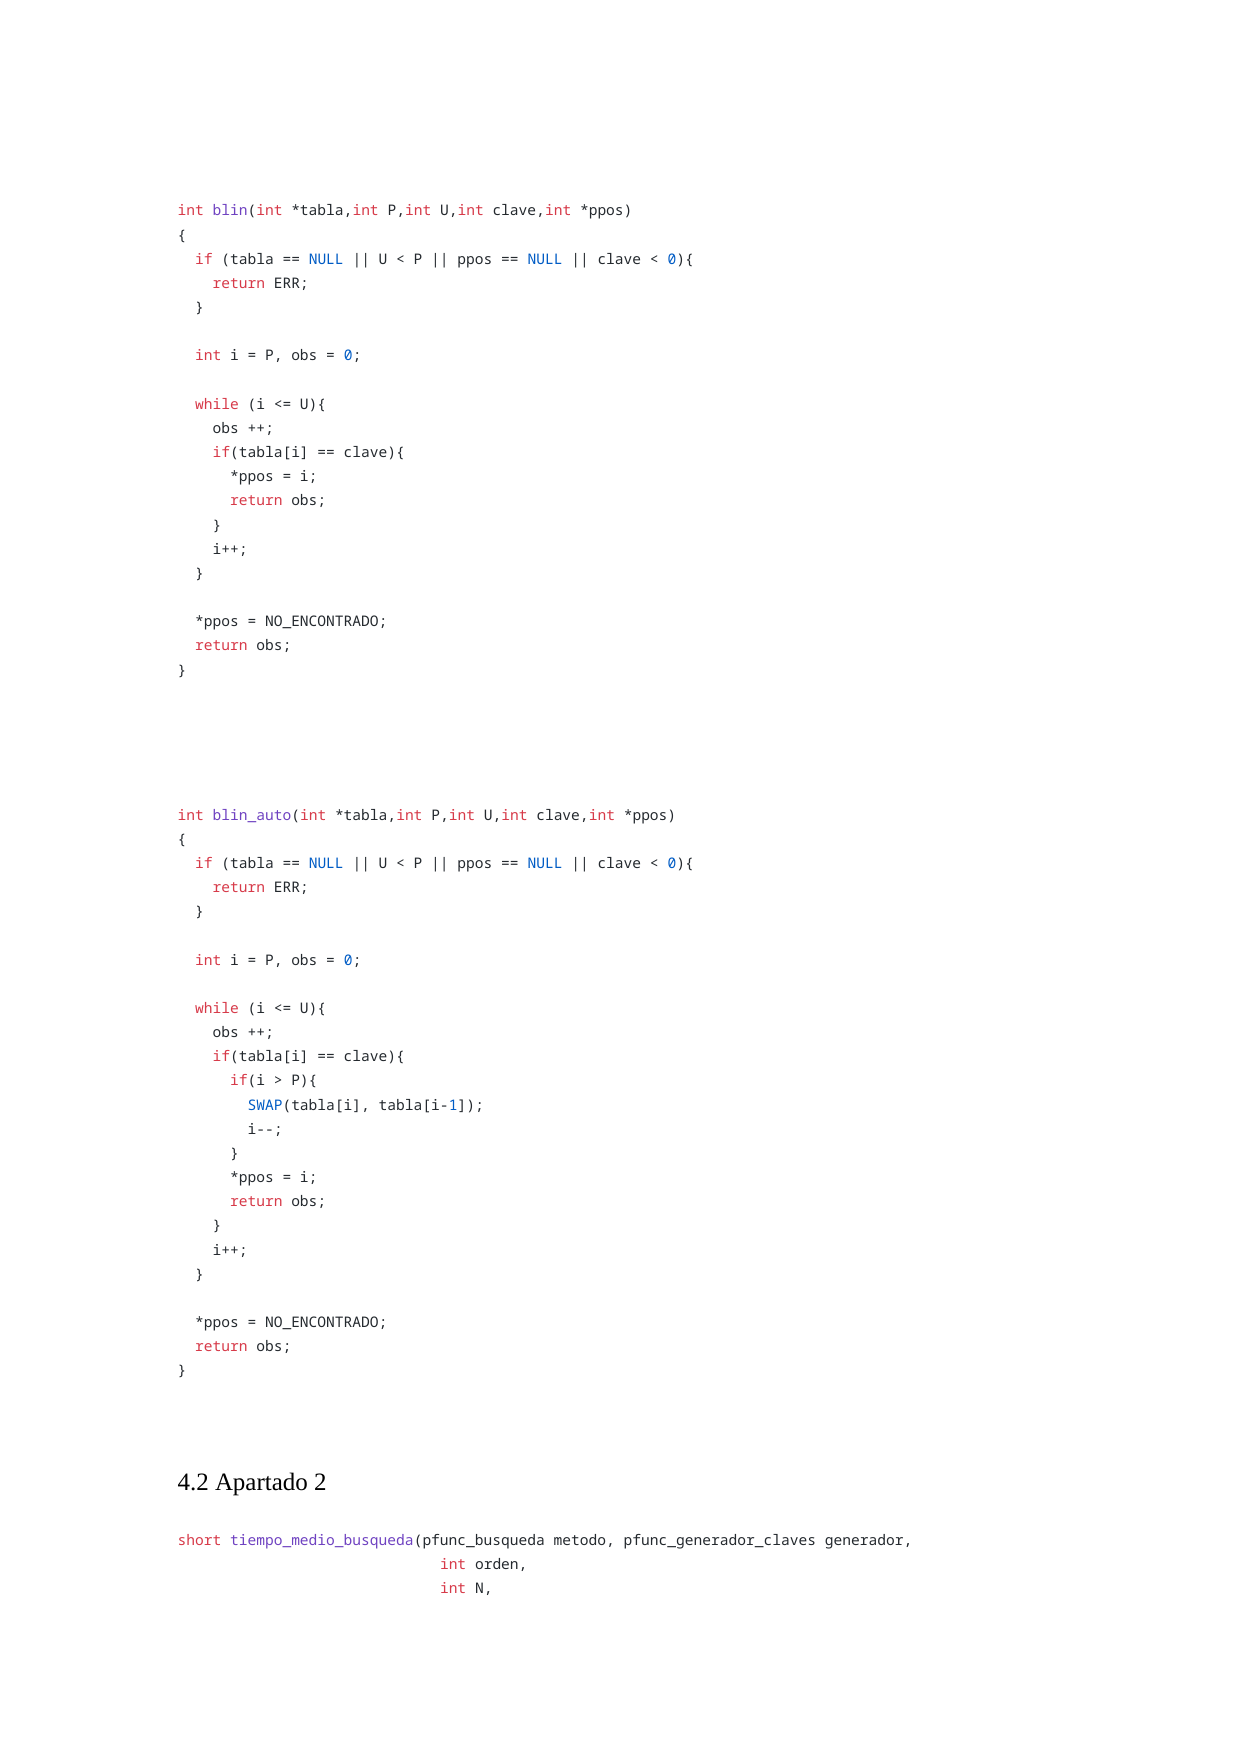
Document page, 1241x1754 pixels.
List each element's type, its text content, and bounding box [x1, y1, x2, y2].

table_cell [165, 172, 1075, 196]
table_cell if (tabla == NULL || U < P || ppos == NULL || clave < 0){ [165, 244, 1075, 268]
table_cell } [165, 1211, 1075, 1235]
table_header short tiempo_medio_busqueda(pfunc_busqueda metodo, pfunc_generador_claves generador, int orden, [165, 1525, 1075, 1573]
table_cell i++; [165, 534, 1075, 558]
table_cell [165, 583, 1075, 607]
table_cell if (tabla == NULL || U < P || ppos == NULL || clave < 0){ [165, 849, 1075, 873]
table_cell *ppos = i; [165, 1163, 1075, 1187]
table_cell } [165, 510, 1075, 534]
table_cell return obs; [165, 486, 1075, 510]
table_cell *ppos = NO_ENCONTRADO; [165, 1308, 1075, 1332]
table_cell int blin(int *tabla,int P,int U,int clave,int *ppos) [165, 196, 1075, 220]
table_cell { [165, 824, 1075, 848]
table_cell SWAP(tabla[i], tabla[i-1]); [165, 1090, 1075, 1114]
table_cell obs ++; [165, 414, 1075, 438]
table_cell } [165, 1139, 1075, 1163]
table_cell *ppos = i; [165, 462, 1075, 486]
table_cell [165, 776, 1075, 800]
table_cell [165, 921, 1075, 945]
text 4.2 Apartado 2 [177, 1467, 1063, 1496]
table_cell while (i <= U){ [165, 994, 1075, 1018]
table_cell if(i > P){ [165, 1066, 1075, 1090]
table_cell } [165, 1259, 1075, 1283]
table_cell i++; [165, 1235, 1075, 1259]
table_cell [165, 148, 1075, 172]
table_cell } [165, 293, 1075, 317]
table_cell if(tabla[i] == clave){ [165, 1042, 1075, 1066]
table_cell obs ++; [165, 1018, 1075, 1042]
table_cell [165, 1284, 1075, 1308]
table_cell } [165, 655, 1075, 752]
table_cell } [165, 897, 1075, 921]
table_cell int i = P, obs = 0; [165, 945, 1075, 969]
table_cell return ERR; [165, 873, 1075, 897]
table_cell [165, 969, 1075, 993]
table_cell } [165, 559, 1075, 583]
table_cell int i = P, obs = 0; [165, 341, 1075, 365]
table_cell [165, 317, 1075, 341]
table_cell while (i <= U){ [165, 389, 1075, 413]
table_cell *ppos = NO_ENCONTRADO; [165, 607, 1075, 631]
table_cell return obs; [165, 1332, 1075, 1356]
table_cell return obs; [165, 631, 1075, 655]
table_cell return ERR; [165, 269, 1075, 293]
table_cell } [165, 1356, 1075, 1380]
table_cell [165, 365, 1075, 389]
table_cell if(tabla[i] == clave){ [165, 438, 1075, 462]
table_cell { [165, 220, 1075, 244]
table_cell return obs; [165, 1187, 1075, 1211]
table_cell i--; [165, 1114, 1075, 1138]
table_cell [165, 752, 1075, 776]
table_cell int blin_auto(int *tabla,int P,int U,int clave,int *ppos) [165, 800, 1075, 824]
table_cell int N, [165, 1574, 1075, 1598]
